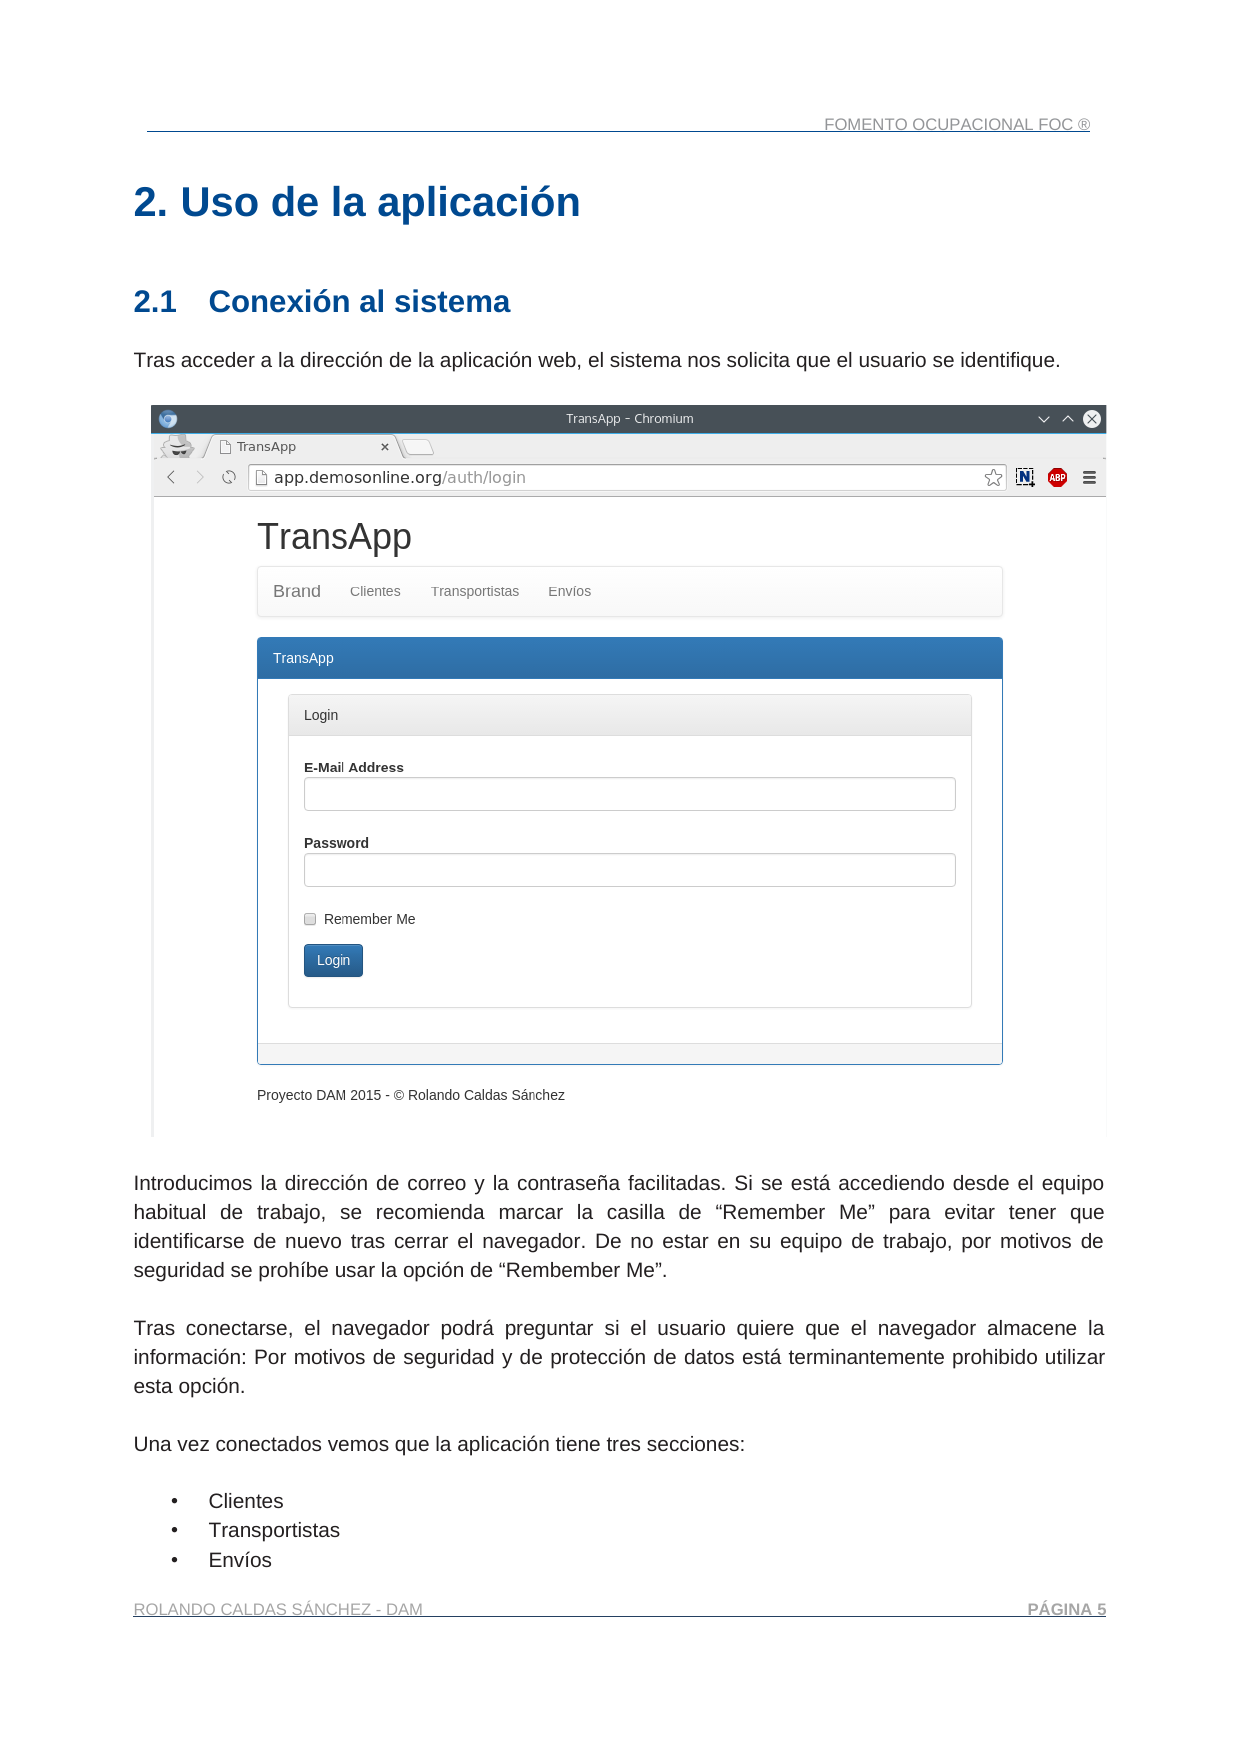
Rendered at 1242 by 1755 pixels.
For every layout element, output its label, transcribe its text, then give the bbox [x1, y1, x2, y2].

text Una vez conectados vemos que la aplicación tiene tres secciones: [133, 1431, 1106, 1455]
text Introducimos la dirección de correo y la contraseña facilitadas. Si se está accediendo desde el equipo habitual de trabajo, se recomienda marcar la casilla de “Remember Me” para evitar tener que identificarse de nuevo tras cerrar el navegador. De no estar en su equipo de trabajo, por motivos de seguridad se prohíbe usar la opción de “Rembember Me”. [133, 1171, 1106, 1282]
list Uso de la aplicación [133, 178, 1106, 224]
list Clientes [171, 1489, 1106, 1513]
picture [151, 405, 1107, 1137]
text Tras acceder a la dirección de la aplicación web, el sistema nos solicita que el usuario se identifique. [133, 347, 1106, 371]
list Transportistas [171, 1518, 1106, 1542]
text Tras conectarse, el navegador podrá preguntar si el usuario quiere que el navegador almacene la información: Por motivos de seguridad y de protección de datos está terminantemente prohibido utilizar esta opción. [133, 1316, 1106, 1397]
list Conexión al sistema [133, 283, 1106, 318]
list Envíos [171, 1547, 1106, 1571]
